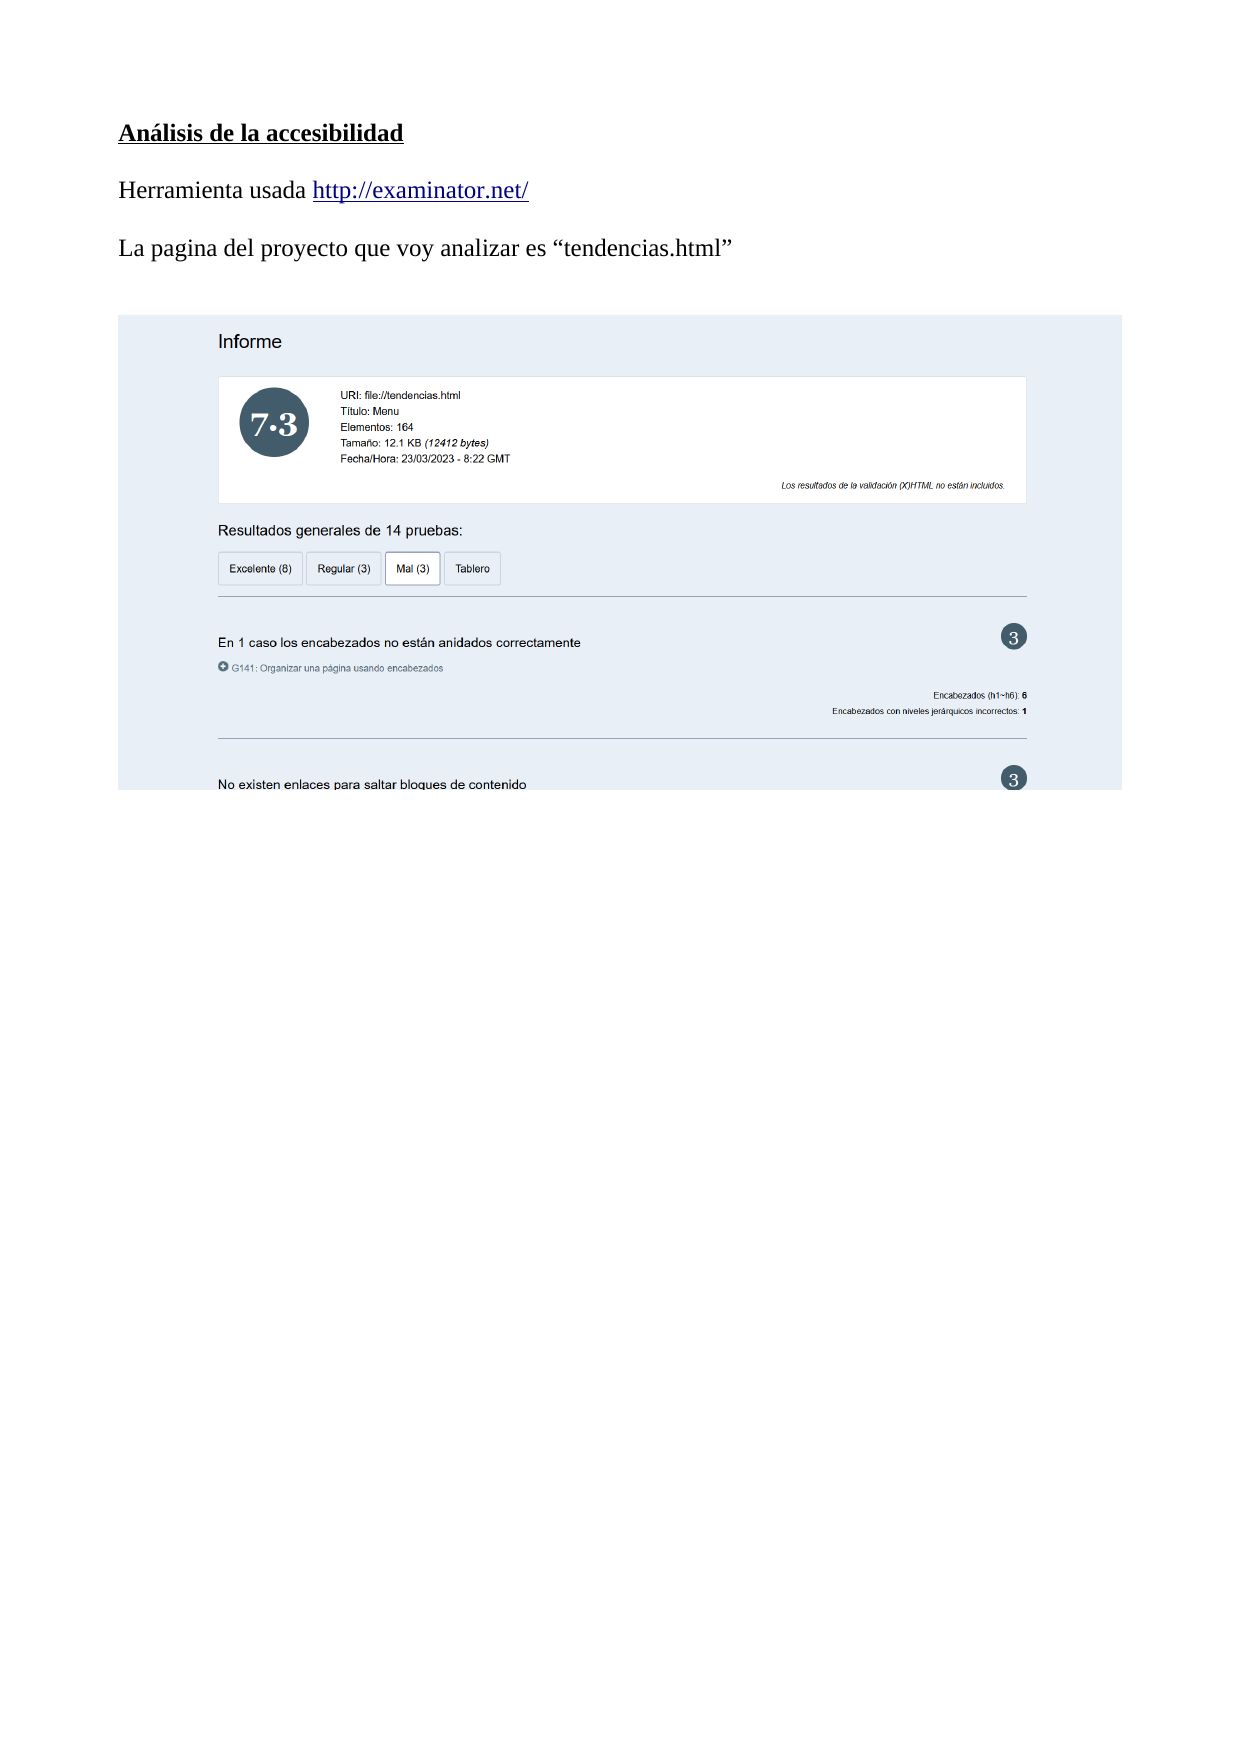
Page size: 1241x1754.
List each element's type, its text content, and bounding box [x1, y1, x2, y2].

text Análisis de la accesibilidad [118, 118, 1122, 147]
picture [118, 315, 1123, 790]
text Herramienta usada http://examinator.net/ [118, 176, 1122, 204]
text La pagina del proyecto que voy analizar es “tendencias.html” [118, 233, 1122, 262]
